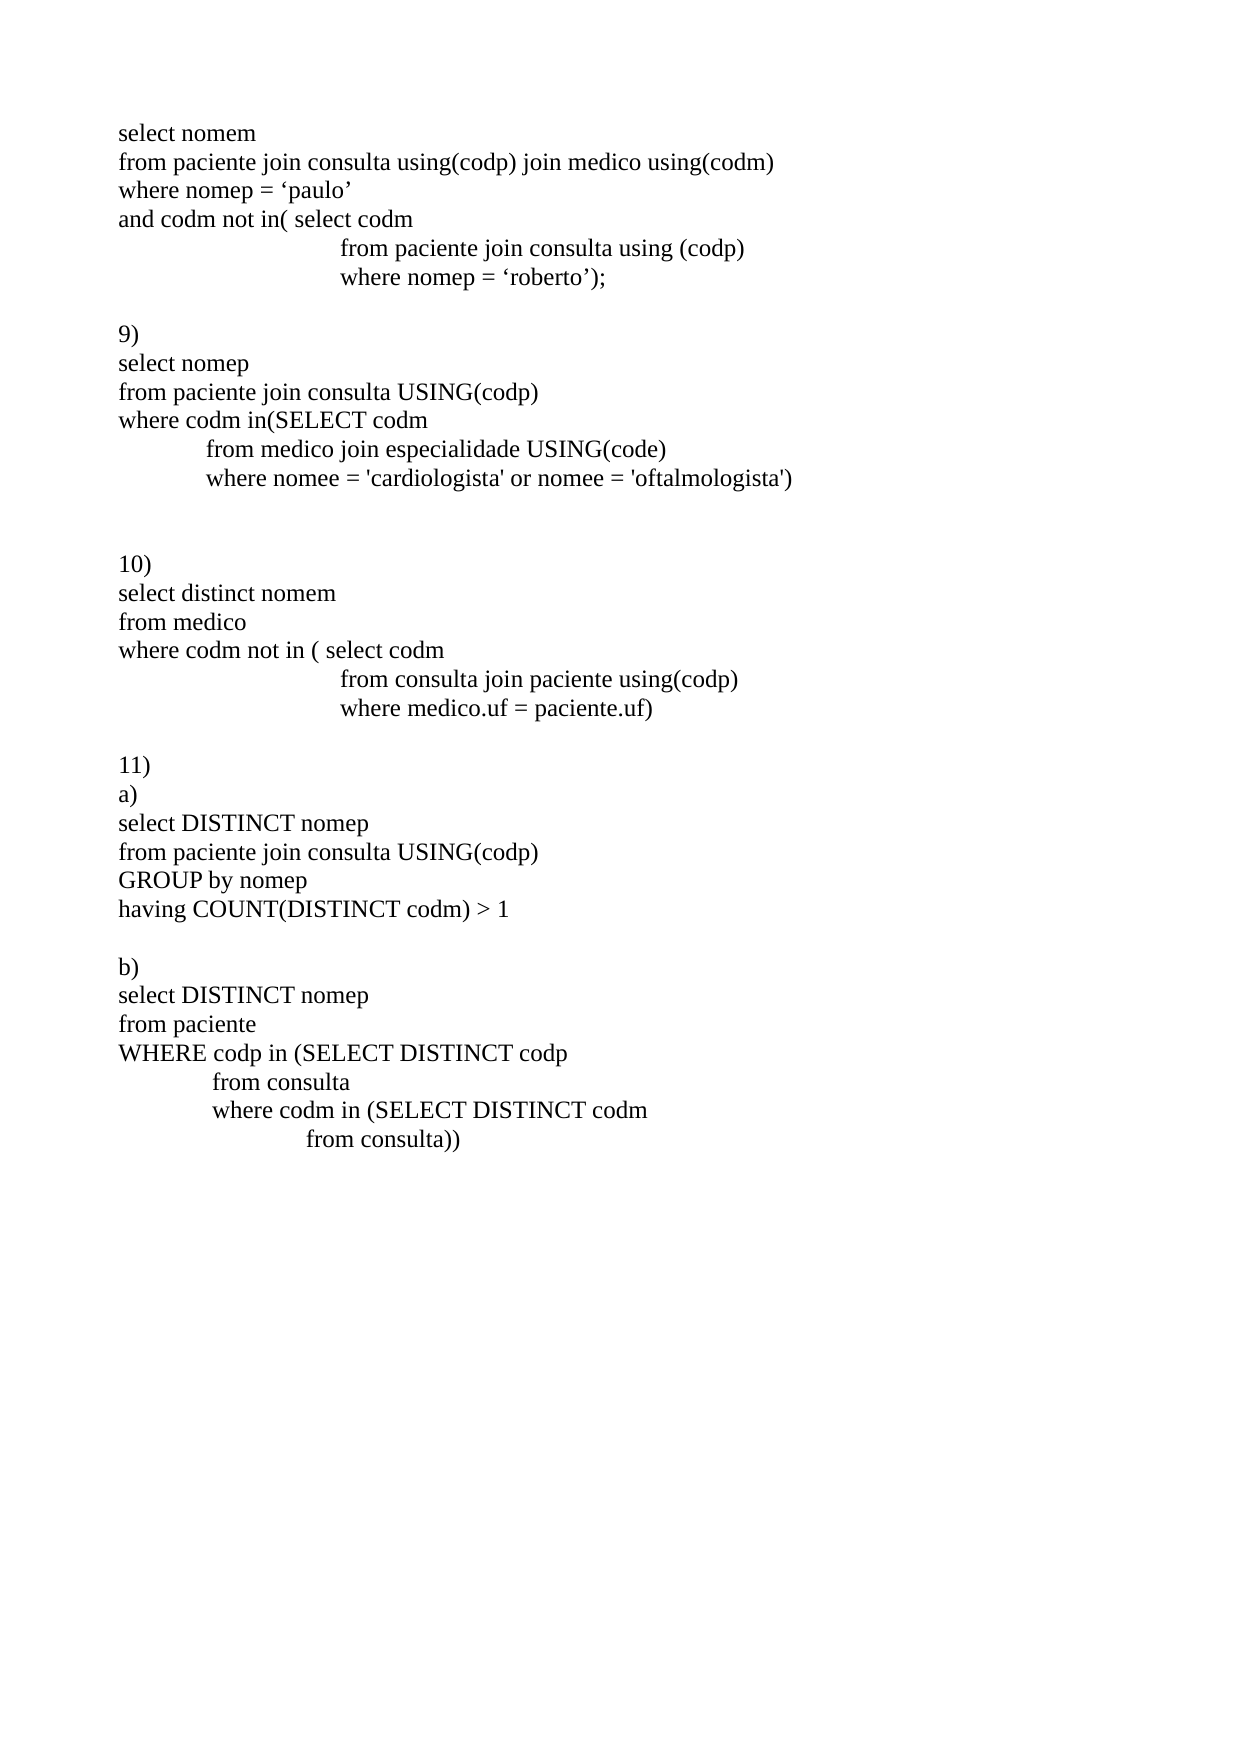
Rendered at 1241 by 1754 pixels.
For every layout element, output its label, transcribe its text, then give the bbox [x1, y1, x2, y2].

text and codm not in( select codm [118, 204, 1122, 233]
text from paciente join consulta USING(codp) [118, 377, 1122, 406]
text from paciente [118, 1009, 1122, 1038]
text from consulta join paciente using(codp) [118, 664, 1122, 693]
text from consulta [118, 1067, 1122, 1096]
text GROUP by nomep [118, 866, 1122, 894]
text from paciente join consulta USING(codp) [118, 837, 1122, 866]
text select DISTINCT nomep [118, 981, 1122, 1009]
text where nomee = 'cardiologista' or nomee = 'oftalmologista') [118, 463, 1122, 492]
text a) [118, 779, 1122, 808]
text where nomep = ‘paulo’ [118, 176, 1122, 204]
text select nomep [118, 348, 1122, 377]
text select distinct nomem [118, 578, 1122, 607]
text where medico.uf = paciente.uf) [118, 693, 1122, 722]
text from medico join especialidade USING(code) [118, 434, 1122, 463]
text select DISTINCT nomep [118, 808, 1122, 837]
text select nomem [118, 118, 1122, 147]
text 10) [118, 549, 1122, 578]
text from paciente join consulta using(codp) join medico using(codm) [118, 147, 1122, 176]
text 11) [118, 751, 1122, 779]
text where codm not in ( select codm [118, 636, 1122, 664]
text b) [118, 952, 1122, 981]
text where codm in (SELECT DISTINCT codm [118, 1096, 1122, 1124]
text from consulta)) [118, 1124, 1122, 1153]
text having COUNT(DISTINCT codm) > 1 [118, 894, 1122, 923]
text 9) [118, 319, 1122, 348]
text where codm in(SELECT codm [118, 406, 1122, 434]
text from paciente join consulta using (codp) [118, 233, 1122, 262]
text from medico [118, 607, 1122, 636]
text WHERE codp in (SELECT DISTINCT codp [118, 1038, 1122, 1067]
text where nomep = ‘roberto’); [118, 262, 1122, 291]
